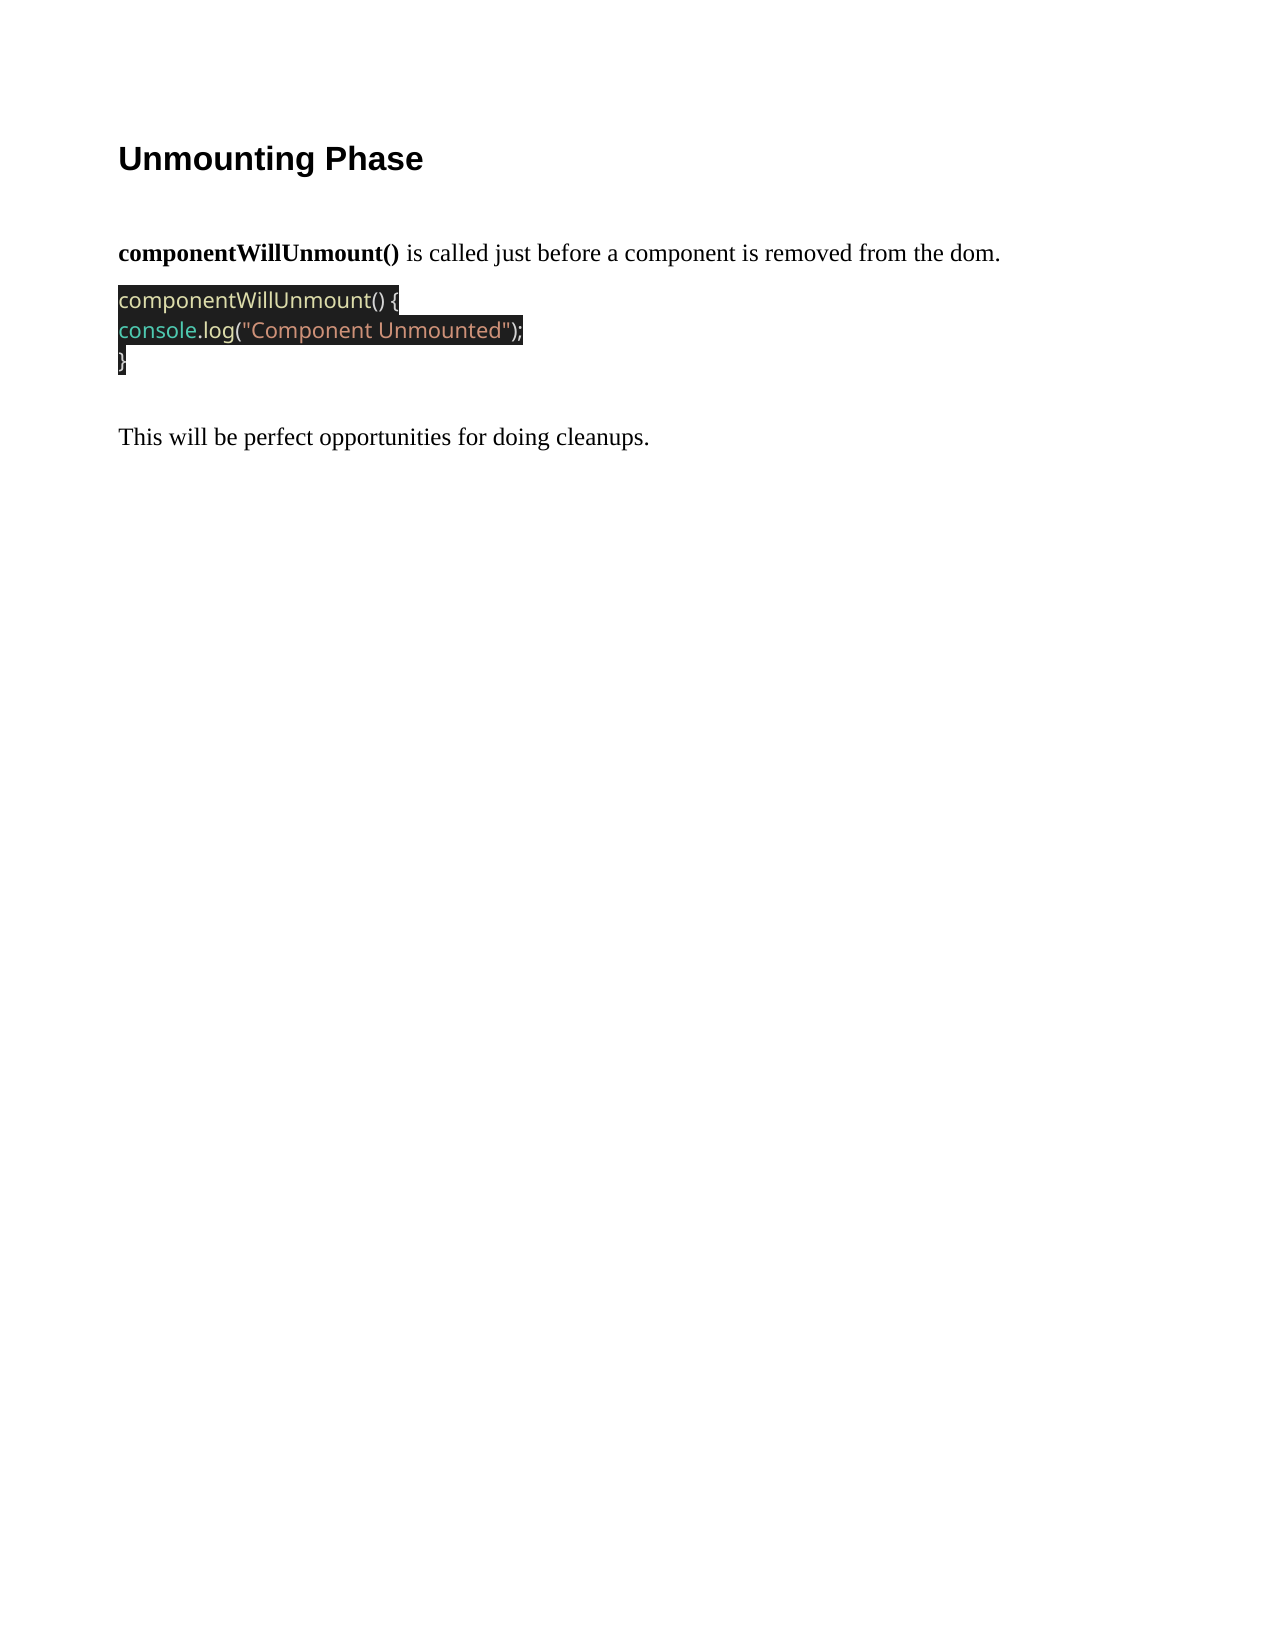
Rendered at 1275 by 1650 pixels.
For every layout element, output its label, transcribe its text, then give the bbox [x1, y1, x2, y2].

text console.log("Component Unmounted"); [118, 315, 1157, 345]
text componentWillUnmount() { [118, 285, 1157, 315]
text This will be perfect opportunities for doing cleanups. [118, 422, 1157, 451]
text } [118, 345, 1157, 375]
text componentWillUnmount() is called just before a component is removed from the dom. [118, 238, 1157, 266]
subtitle Unmounting Phase [118, 139, 1157, 178]
